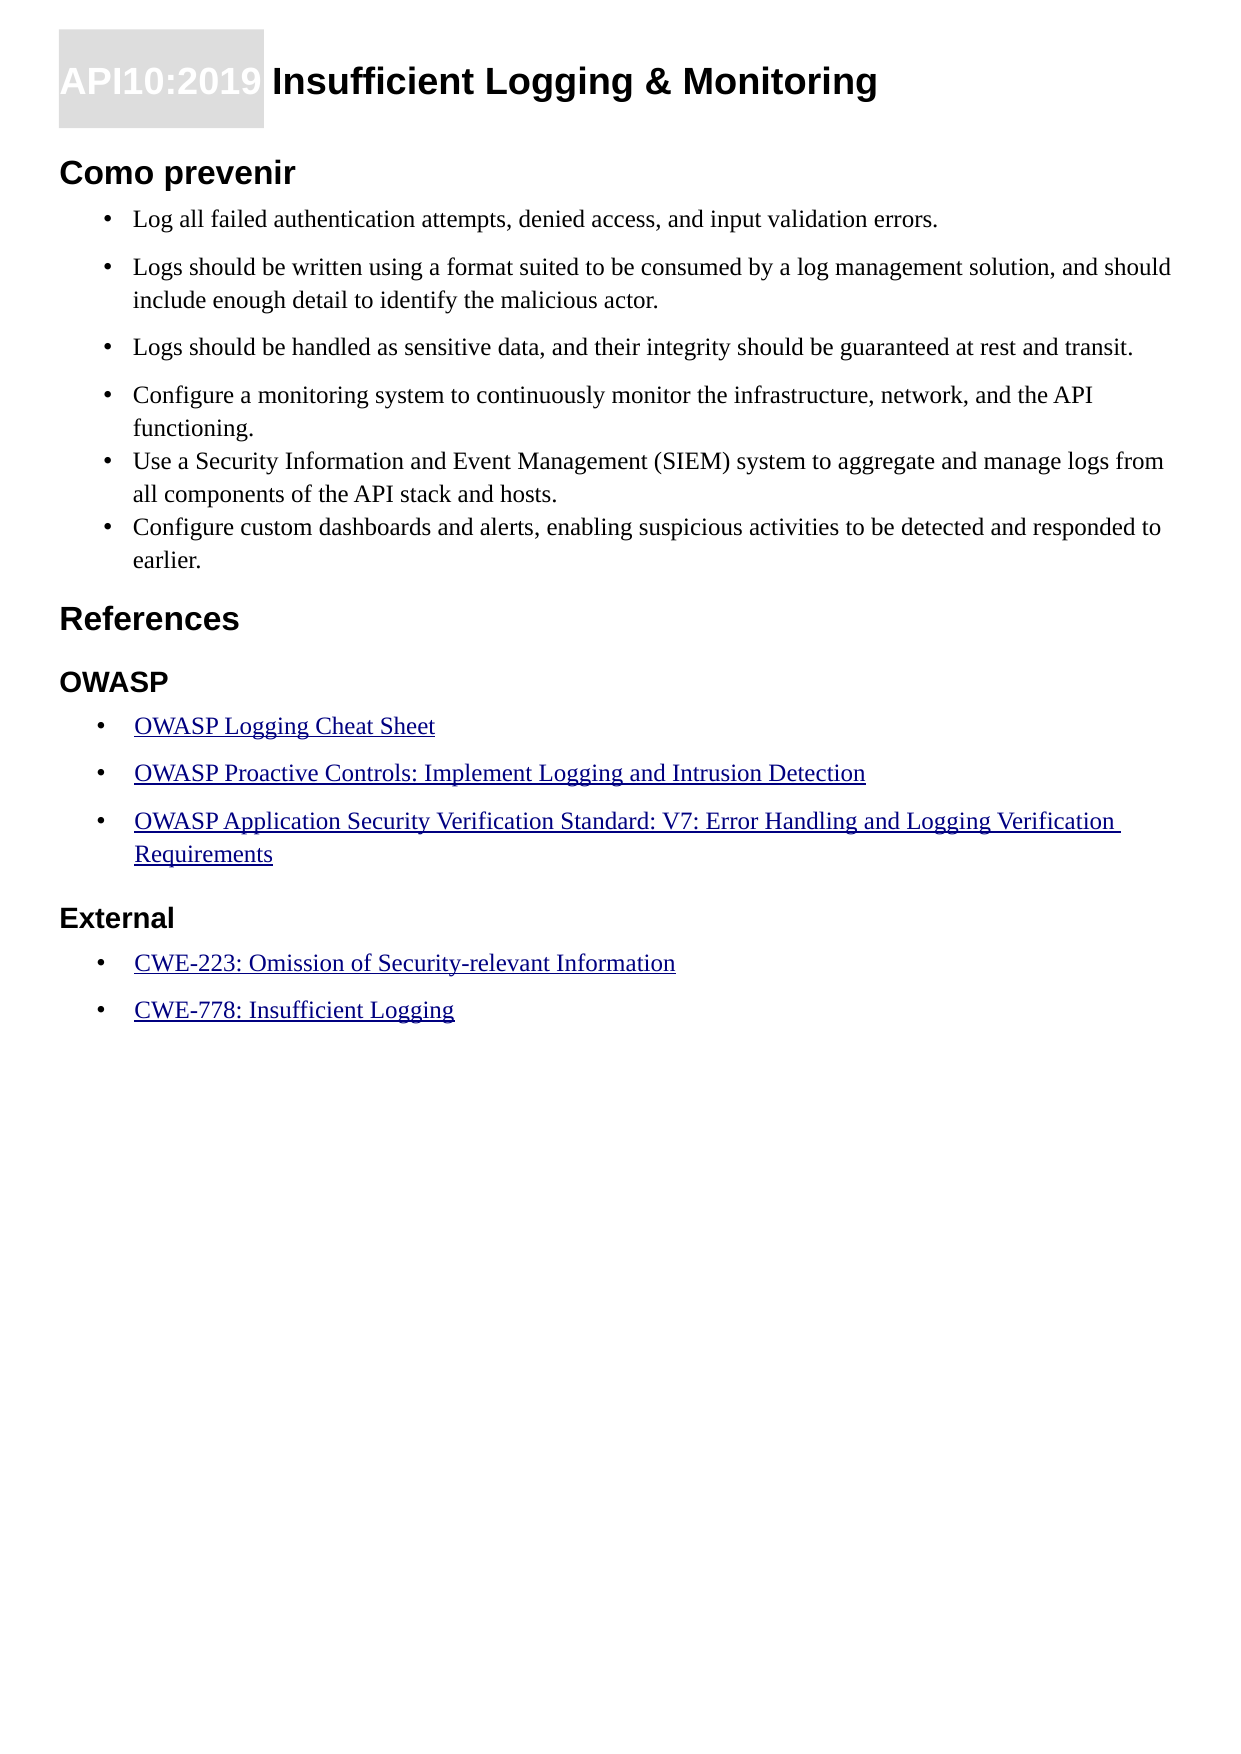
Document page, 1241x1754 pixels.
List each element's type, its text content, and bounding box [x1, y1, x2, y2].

list Configure custom dashboards and alerts, enabling suspicious activities to be detected and responded to earlier. [103, 512, 1181, 574]
subtitle References [59, 599, 1181, 638]
subtitle External [59, 901, 1181, 935]
list Logs should be handled as sensitive data, and their integrity should be guaranteed at rest and transit. [103, 332, 1181, 361]
subtitle Como prevenir [59, 153, 1181, 192]
list OWASP Logging Cheat Sheet [97, 711, 1181, 740]
list OWASP Proactive Controls: Implement Logging and Intrusion Detection [97, 758, 1181, 787]
list Use a Security Information and Event Management (SIEM) system to aggregate and manage logs from all components of the API stack and hosts. [103, 446, 1181, 508]
list CWE-778: Insufficient Logging [97, 995, 1181, 1024]
list Logs should be written using a format suited to be consumed by a log management solution, and should include enough detail to identify the malicious actor. [103, 252, 1181, 313]
list OWASP Application Security Verification Standard: V7: Error Handling and Logging Verification Requirements [97, 806, 1181, 868]
list CWE-223: Omission of Security-relevant Information [97, 948, 1181, 976]
list Log all failed authentication attempts, denied access, and input validation errors. [103, 204, 1181, 233]
subtitle OWASP [59, 665, 1181, 698]
list Configure a monitoring system to continuously monitor the infrastructure, network, and the API functioning. [103, 380, 1181, 442]
